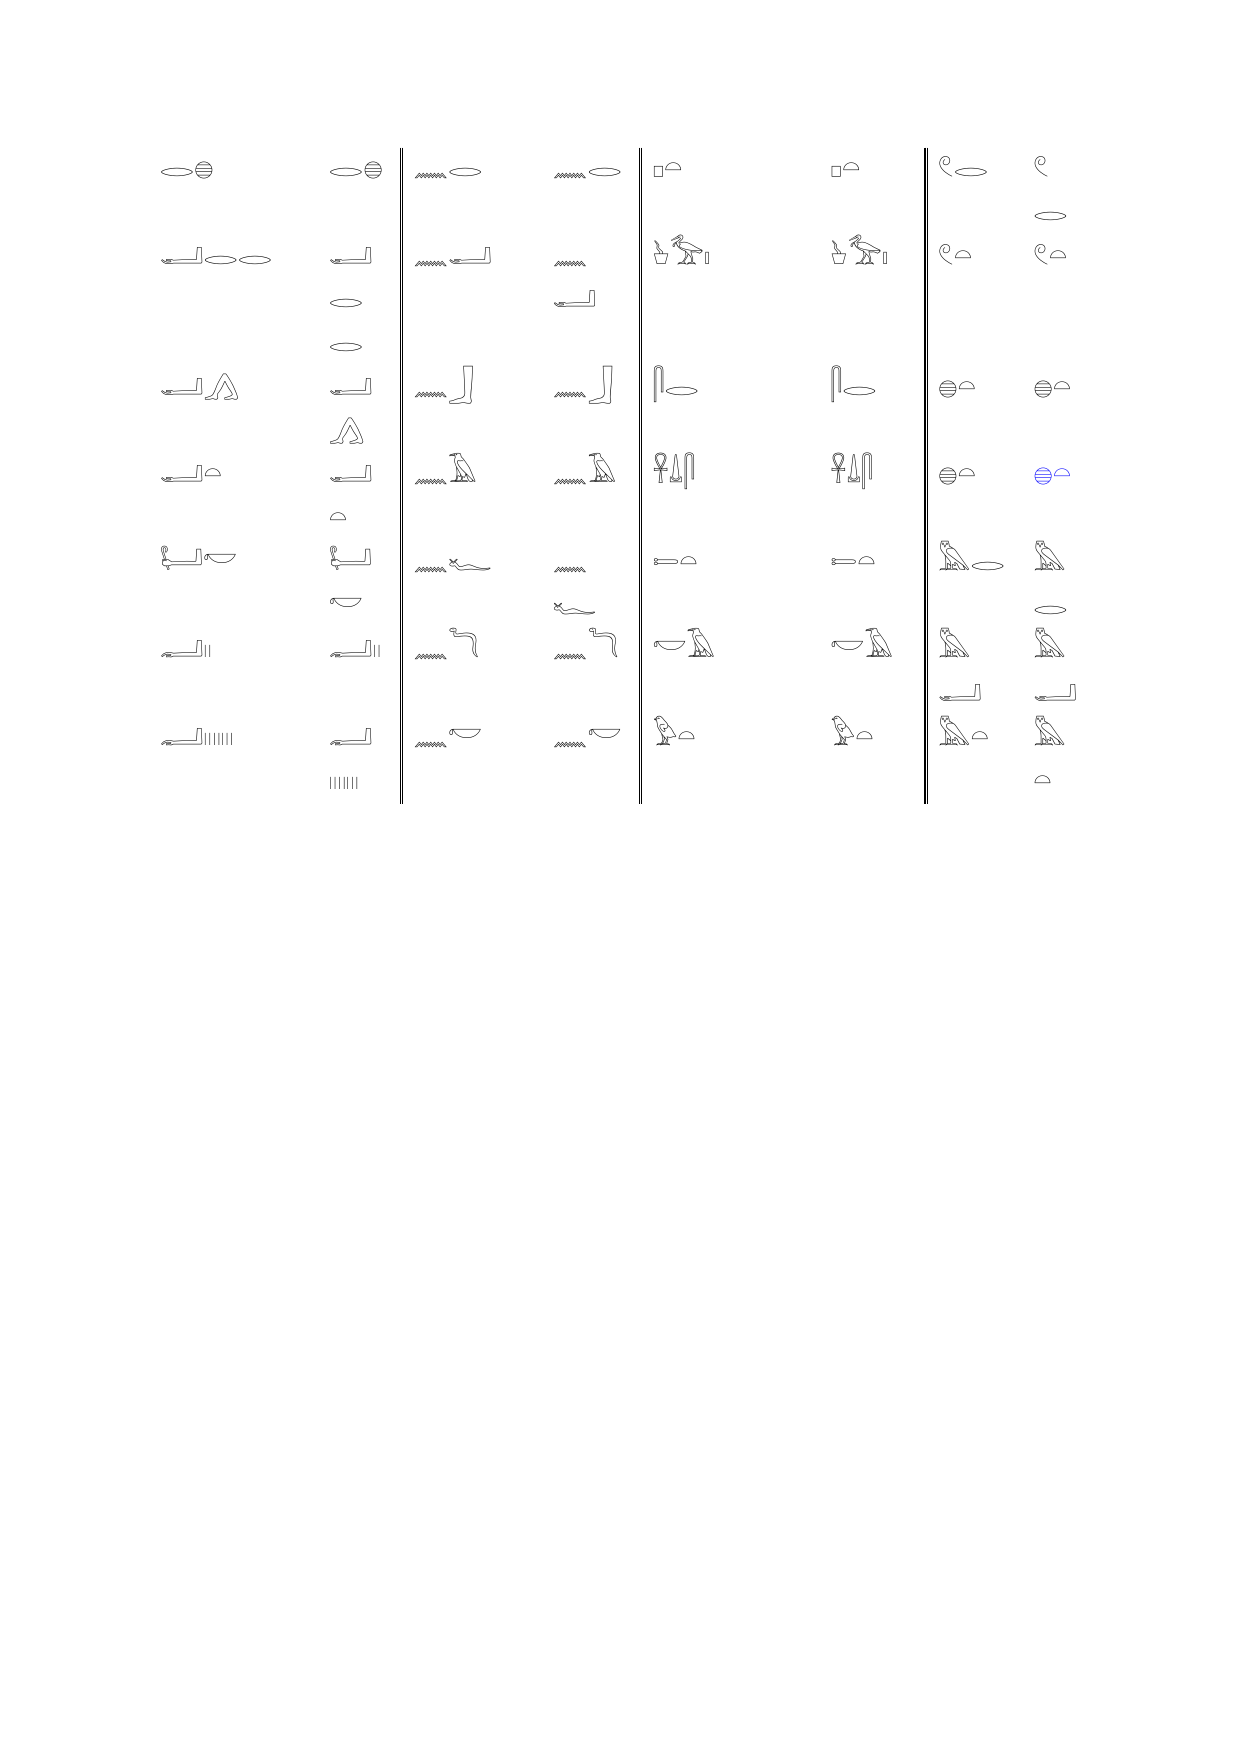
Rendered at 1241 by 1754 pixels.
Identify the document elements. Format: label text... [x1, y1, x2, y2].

table_cell 𓐍𓏏 [928, 366, 1021, 454]
table_cell 𓂋𓐍 [148, 148, 317, 235]
table_cell 𓊪𓏏 [642, 148, 818, 235]
table_cell 𓂡𓎢 [317, 541, 400, 629]
table_cell 𓈖𓂝 [403, 235, 541, 366]
table_cell 𓈖𓂋 [403, 148, 541, 235]
table_cell 𓈖𓎢 [541, 716, 639, 804]
table_cell 𓂣𓏻 [317, 629, 400, 716]
table_cell 𓂣𓏽𓏼 [148, 716, 317, 804]
table_cell 𓊸𓅡𓏤 [818, 235, 924, 366]
table_cell 𓈖𓃀 [403, 366, 541, 454]
table_cell 𓋴𓂋 [642, 366, 818, 454]
table_cell 𓏲𓂋 [1021, 148, 1092, 235]
table_cell 𓊸𓅡𓏤 [642, 235, 818, 366]
table_cell 𓈖𓄿 [403, 454, 541, 541]
table_cell 𓎢𓄿 [642, 629, 818, 716]
table_cell 𓂝𓂻 [148, 366, 317, 454]
table_cell 𓅓𓏏 [928, 716, 1021, 804]
table_cell 𓈖𓆑 [403, 541, 541, 629]
table_cell 𓈖𓃀 [541, 366, 639, 454]
table_cell 𓂣𓏽𓏼 [317, 716, 400, 804]
table_cell 𓍿𓏏 [642, 541, 818, 629]
table_cell 𓂝𓂻 [317, 366, 400, 454]
table_cell 𓍿𓏏 [818, 541, 924, 629]
table_cell 𓅱𓏏 [818, 716, 924, 804]
table_cell 𓅓𓂋 [1021, 541, 1092, 629]
table_cell 𓐍𓏏 [1021, 366, 1092, 454]
table_cell 𓈖𓄿 [541, 454, 639, 541]
table_cell 𓈖𓂝 [541, 235, 639, 366]
table_cell 𓅓𓏏 [1021, 716, 1092, 804]
table_cell 𓐍𓏏 [928, 454, 1021, 541]
table_cell 𓏲𓂋 [928, 148, 1021, 235]
table_cell 𓂝𓏏 [317, 454, 400, 541]
table_cell 𓋹𓍑𓋴 [818, 454, 924, 541]
table_cell 𓈖𓆑 [541, 541, 639, 629]
table_cell 𓅓𓂋 [928, 541, 1021, 629]
table_cell 𓂣𓏻 [148, 629, 317, 716]
table_cell 𓋹𓍑𓋴 [642, 454, 818, 541]
table_cell 𓂋𓐍 [317, 148, 400, 235]
table_cell 𓅱𓏏 [642, 716, 818, 804]
table_cell 𓏲𓏏 [1021, 235, 1092, 366]
table_cell 𓊪𓏏 [818, 148, 924, 235]
table_cell 𓈖𓆓 [541, 629, 639, 716]
table_cell 𓂝𓂋𓂋 [317, 235, 400, 366]
table_cell 𓈖𓆓 [403, 629, 541, 716]
table_cell 𓈖𓂋 [541, 148, 639, 235]
table_cell 𓂝𓏏 [148, 454, 317, 541]
table_cell 𓂡𓎢 [148, 541, 317, 629]
table_cell 𓋴𓂋 [818, 366, 924, 454]
table_cell 𓂝𓂋𓂋 [148, 235, 317, 366]
table_cell 𓅓𓂝 [1021, 629, 1092, 716]
table_cell 𓈖𓎢 [403, 716, 541, 804]
table_cell 𓏲𓏏 [928, 235, 1021, 366]
table_cell 𓎢𓄿 [818, 629, 924, 716]
table_cell 𓐍𓏏 [1021, 454, 1092, 541]
table_cell 𓅓𓂝 [928, 629, 1021, 716]
